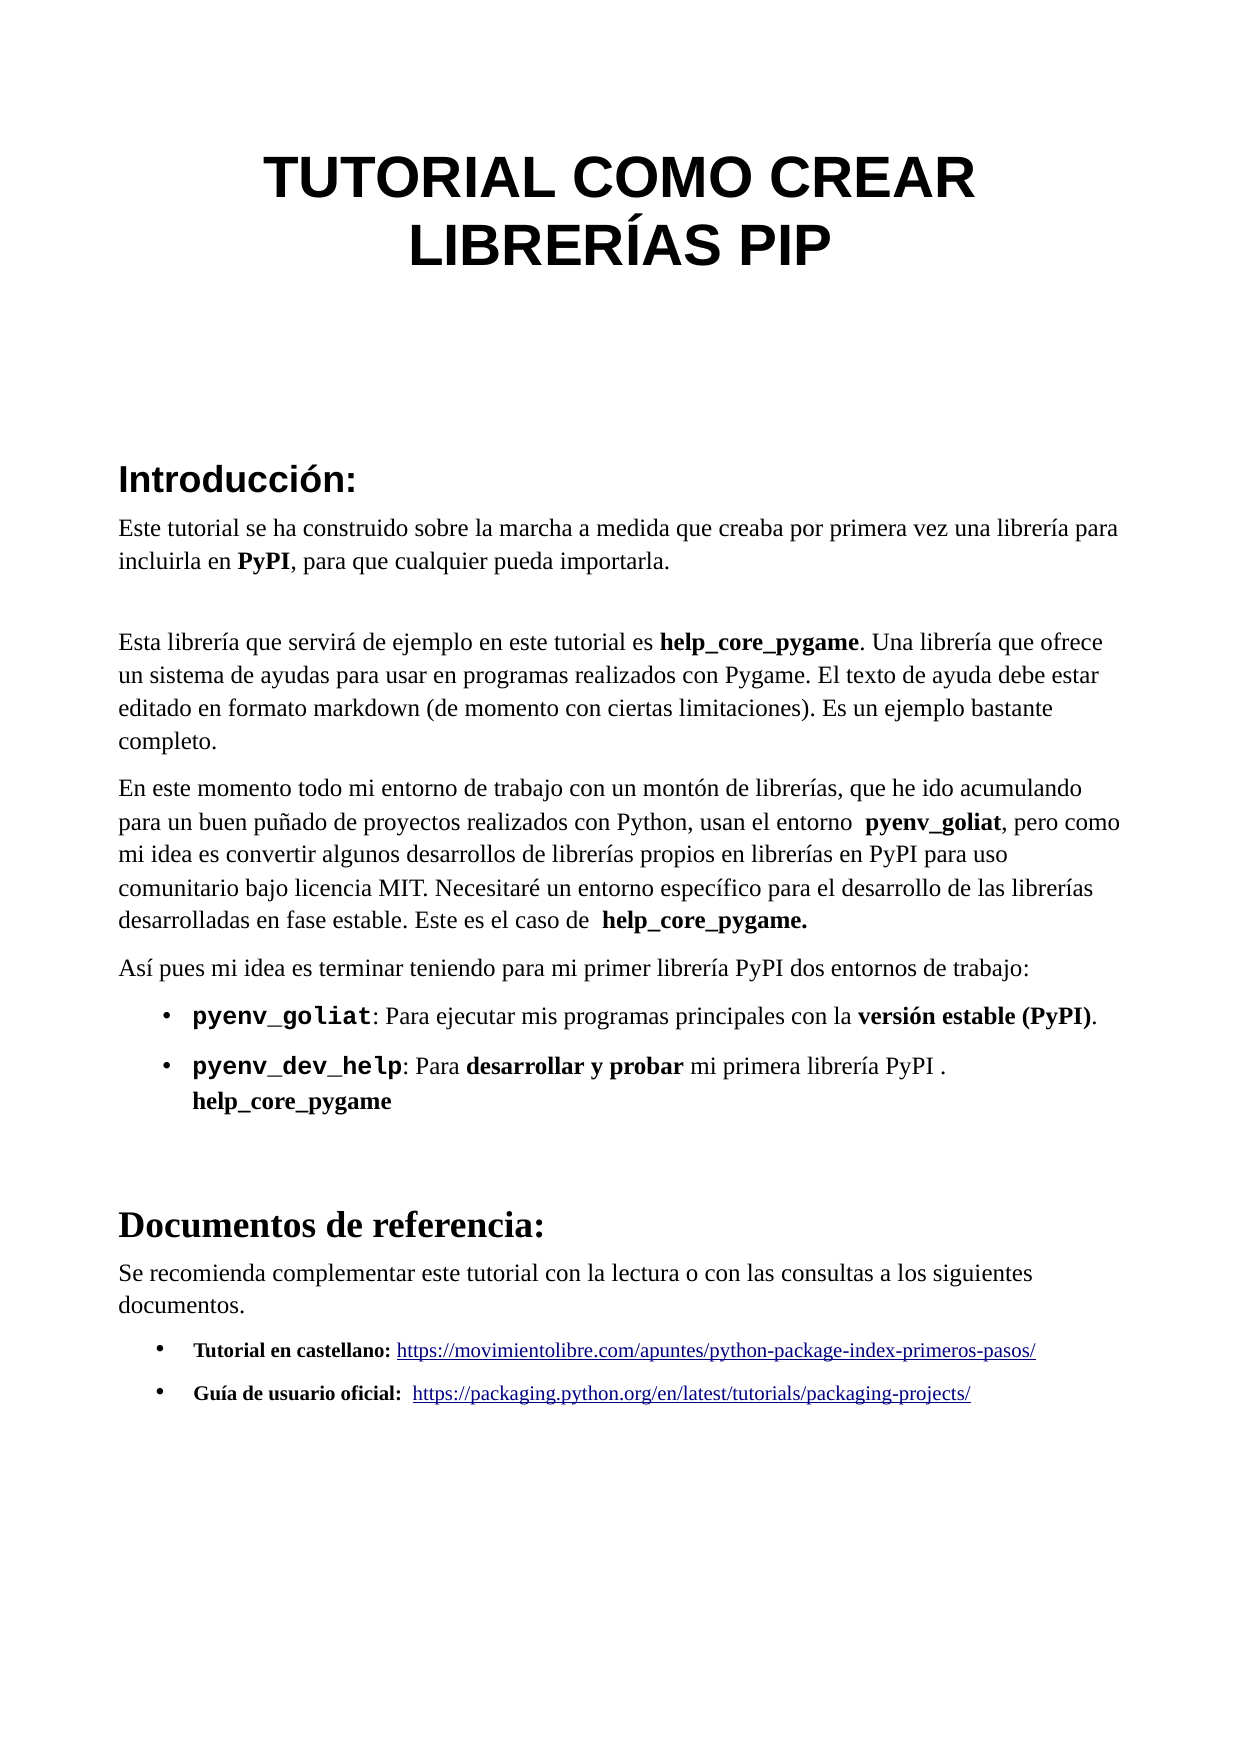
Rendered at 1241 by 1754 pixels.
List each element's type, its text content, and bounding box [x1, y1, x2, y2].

text Se recomienda complementar este tutorial con la lectura o con las consultas a los siguientes documentos. [118, 1258, 1122, 1319]
subtitle Documentos de referencia: [118, 1202, 1122, 1245]
text Este tutorial se ha construido sobre la marcha a medida que creaba por primera vez una librería para incluirla en PyPI, para que cualquier pueda importarla. [118, 513, 1122, 575]
title TUTORIAL COMO CREAR LIBRERÍAS PIP [118, 143, 1122, 277]
list Guía de usuario oficial: https://packaging.python.org/en/latest/tutorials/packaging-projects/ [156, 1381, 1122, 1406]
list pyenv_goliat: Para ejecutar mis programas principales con la versión estable (PyPI). [162, 1001, 1122, 1032]
text Así pues mi idea es terminar teniendo para mi primer librería PyPI dos entornos de trabajo: [118, 953, 1122, 982]
subtitle Introducción: [118, 458, 1122, 501]
list pyenv_dev_help: Para desarrollar y probar mi primera librería PyPI . help_core_pygame [162, 1051, 1122, 1115]
list Tutorial en castellano: https://movimientolibre.com/apuntes/python-package-index-primeros-pasos/ [156, 1338, 1122, 1363]
text Esta librería que servirá de ejemplo en este tutorial es help_core_pygame. Una librería que ofrece un sistema de ayudas para usar en programas realizados con Pygame. El texto de ayuda debe estar editado en formato markdown (de momento con ciertas limitaciones). Es un ejemplo bastante completo. [118, 594, 1122, 755]
text En este momento todo mi entorno de trabajo con un montón de librerías, que he ido acumulando para un buen puñado de proyectos realizados con Python, usan el entorno pyenv_goliat, pero como mi idea es convertir algunos desarrollos de librerías propios en librerías en PyPI para uso comunitario bajo licencia MIT. Necesitaré un entorno específico para el desarrollo de las librerías desarrolladas en fase estable. Este es el caso de help_core_pygame. [118, 773, 1122, 934]
